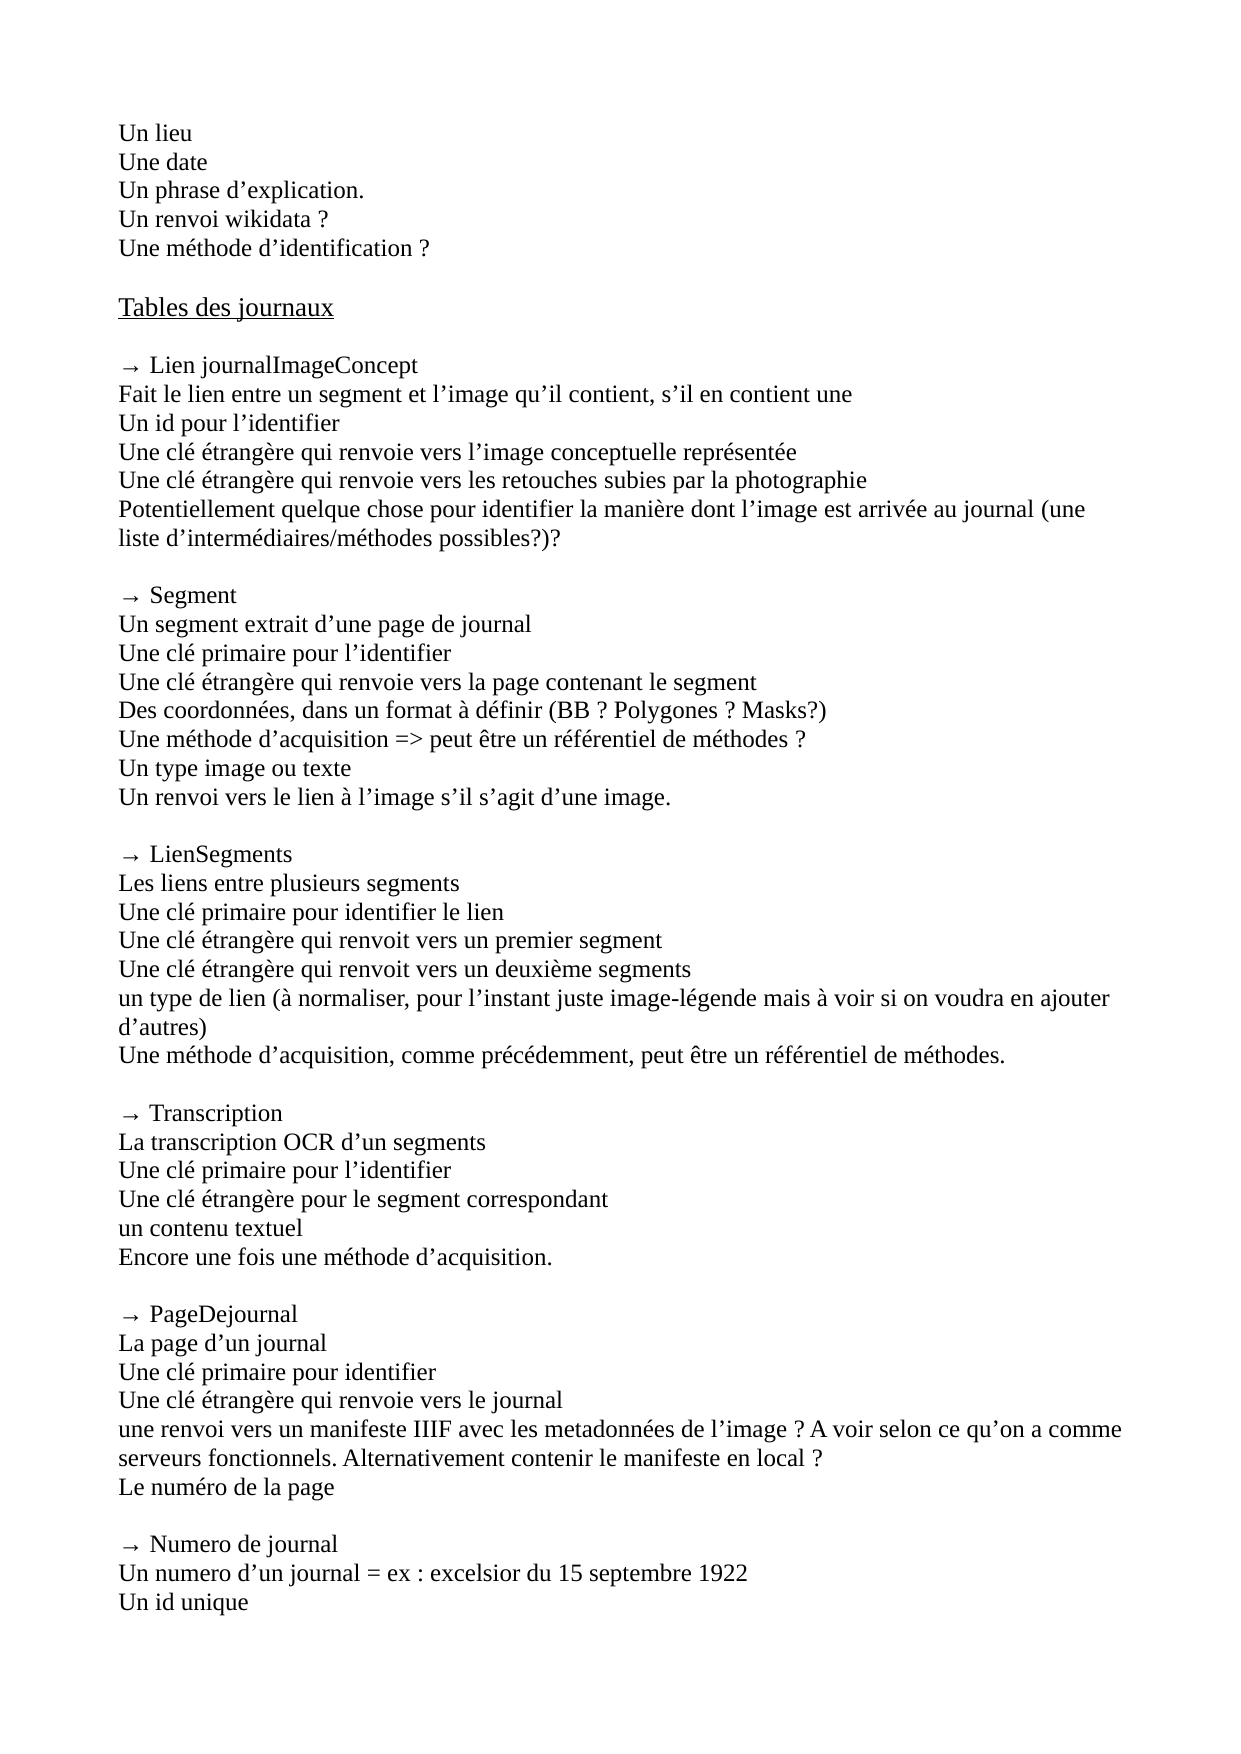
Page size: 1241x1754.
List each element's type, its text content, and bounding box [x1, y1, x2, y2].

text → Lien journalImageConcept [118, 351, 1122, 379]
text Tables des journaux [118, 291, 1122, 322]
text → PageDejournal [118, 1299, 1122, 1328]
text Une clé primaire pour l’identifier [118, 1156, 1122, 1184]
text Une clé étrangère qui renvoie vers le journal [118, 1386, 1122, 1414]
text Une méthode d’identification ? [118, 233, 1122, 262]
text La page d’un journal [118, 1328, 1122, 1357]
text un type de lien (à normaliser, pour l’instant juste image-légende mais à voir si on voudra en ajouter d’autres) [118, 983, 1122, 1041]
text Le numéro de la page [118, 1472, 1122, 1501]
text Une date [118, 147, 1122, 176]
text Une clé étrangère qui renvoie vers les retouches subies par la photographie [118, 466, 1122, 494]
text Un phrase d’explication. [118, 176, 1122, 204]
text Un id pour l’identifier [118, 408, 1122, 437]
text Une clé primaire pour identifier le lien [118, 897, 1122, 926]
text une renvoi vers un manifeste IIIF avec les metadonnées de l’image ? A voir selon ce qu’on a comme serveurs fonctionnels. Alternativement contenir le manifeste en local ? [118, 1414, 1122, 1472]
text Les liens entre plusieurs segments [118, 868, 1122, 897]
text Une clé étrangère qui renvoit vers un premier segment [118, 926, 1122, 954]
text → Segment [118, 581, 1122, 609]
text La transcription OCR d’un segments [118, 1127, 1122, 1156]
text Potentiellement quelque chose pour identifier la manière dont l’image est arrivée au journal (une liste d’intermédiaires/méthodes possibles?)? [118, 494, 1122, 552]
text Fait le lien entre un segment et l’image qu’il contient, s’il en contient une [118, 379, 1122, 408]
text Un type image ou texte [118, 753, 1122, 782]
text Une clé étrangère pour le segment correspondant [118, 1184, 1122, 1213]
text → Transcription [118, 1098, 1122, 1127]
text Une clé étrangère qui renvoie vers l’image conceptuelle représentée [118, 437, 1122, 466]
text Une clé étrangère qui renvoie vers la page contenant le segment [118, 667, 1122, 696]
text Une clé étrangère qui renvoit vers un deuxième segments [118, 954, 1122, 983]
text Une clé primaire pour l’identifier [118, 638, 1122, 667]
text Une méthode d’acquisition => peut être un référentiel de méthodes ? [118, 724, 1122, 753]
text Un id unique [118, 1587, 1122, 1616]
text Des coordonnées, dans un format à définir (BB ? Polygones ? Masks?) [118, 696, 1122, 724]
text → LienSegments [118, 839, 1122, 868]
text Un lieu [118, 118, 1122, 147]
text Un renvoi vers le lien à l’image s’il s’agit d’une image. [118, 782, 1122, 811]
text Un numero d’un journal = ex : excelsior du 15 septembre 1922 [118, 1558, 1122, 1587]
text Une méthode d’acquisition, comme précédemment, peut être un référentiel de méthodes. [118, 1041, 1122, 1069]
text → Numero de journal [118, 1529, 1122, 1558]
text Un segment extrait d’une page de journal [118, 609, 1122, 638]
text Un renvoi wikidata ? [118, 204, 1122, 233]
text Encore une fois une méthode d’acquisition. [118, 1242, 1122, 1271]
text Une clé primaire pour identifier [118, 1357, 1122, 1386]
text un contenu textuel [118, 1213, 1122, 1242]
